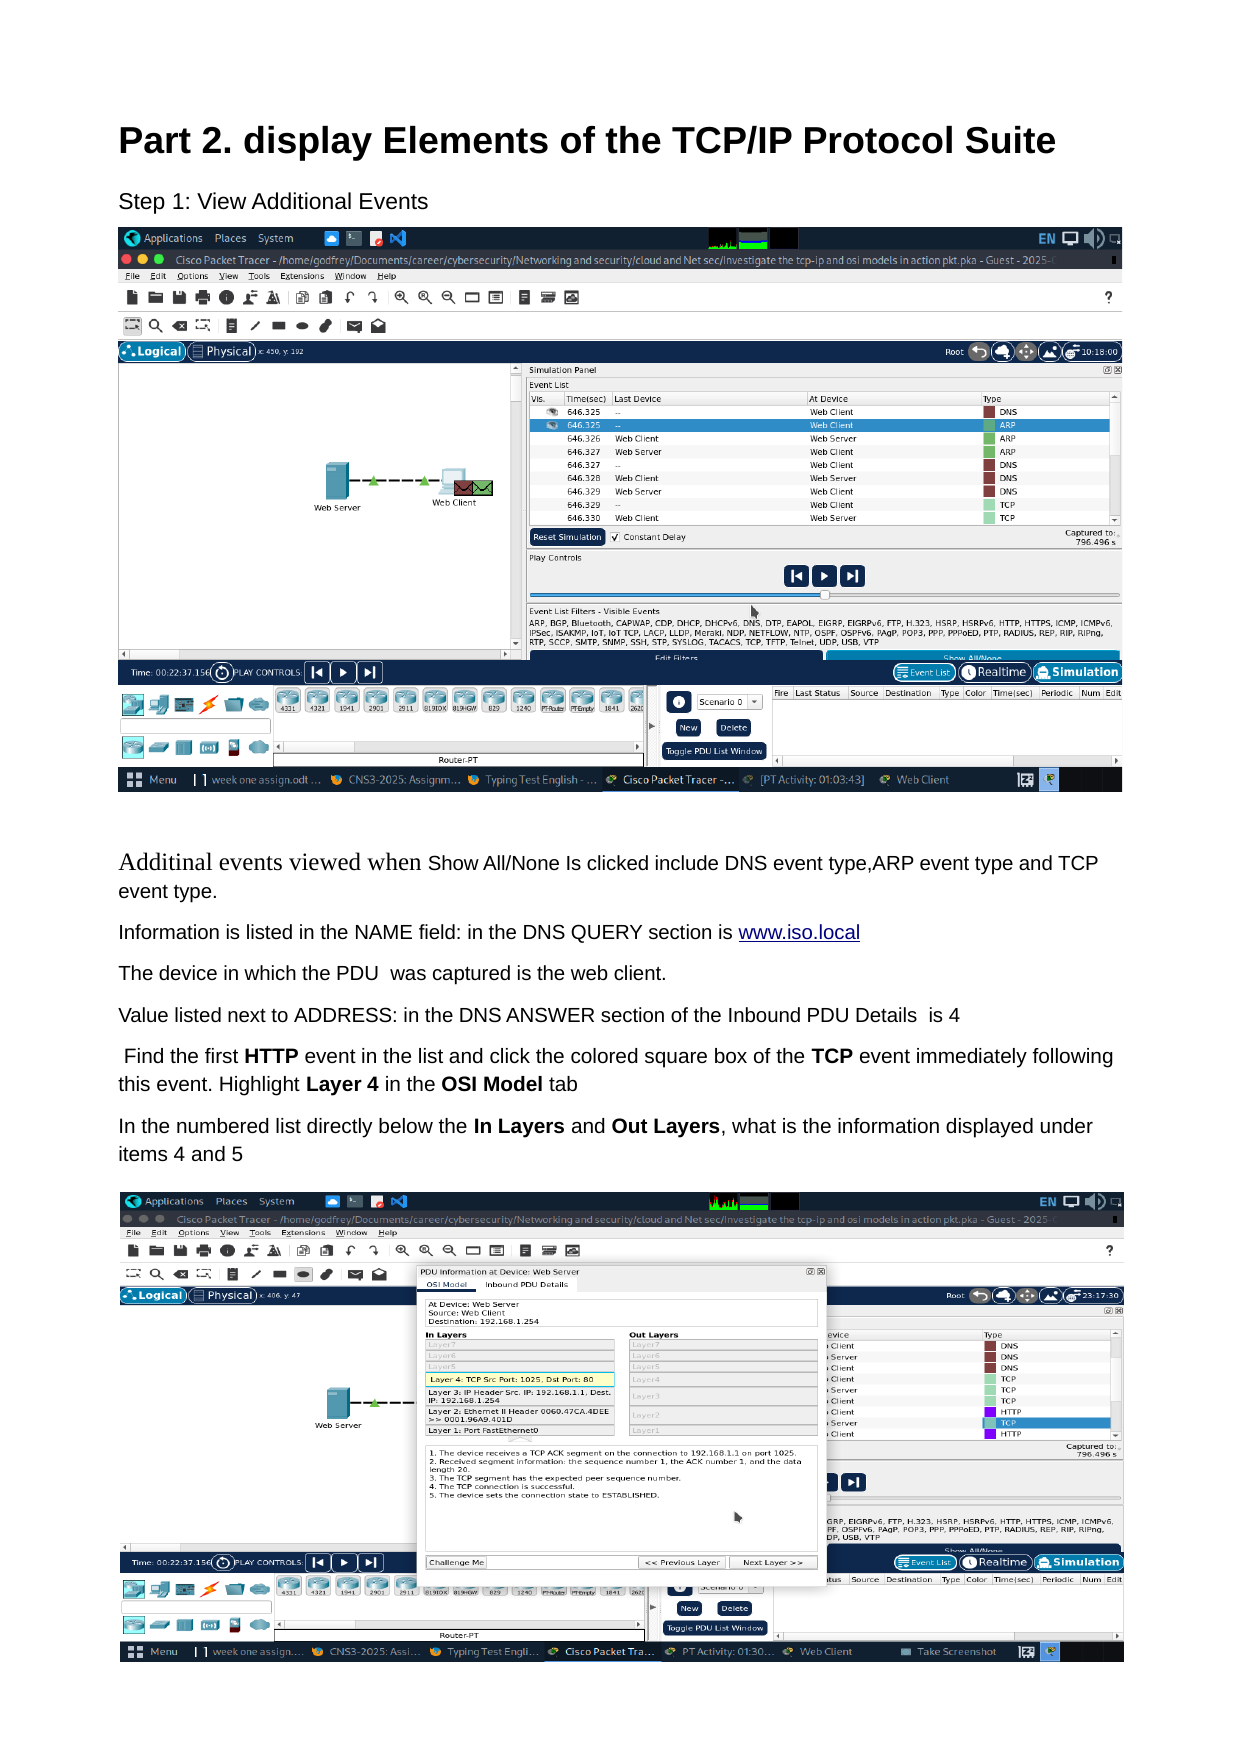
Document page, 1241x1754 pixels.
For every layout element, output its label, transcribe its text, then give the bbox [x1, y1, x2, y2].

text Find the first HTTP event in the list and click the colored square box of the TCP event immediately following this event. Highlight Layer 4 in the OSI Model tab [118, 1044, 1122, 1096]
picture [1109, 670, 1117, 675]
text In the numbered list directly below the In Layers and Out Layers, what is the information displayed under items 4 and 5 [118, 1114, 1122, 1165]
text Additinal events viewed when Show All/None Is clicked include DNS event type,ARP event type and TCP event type. [118, 847, 1122, 902]
picture [155, 1292, 163, 1300]
picture [154, 347, 162, 357]
subtitle Step 1: View Additional Events [118, 188, 1122, 215]
picture [1101, 668, 1109, 675]
picture [118, 227, 1123, 792]
picture [1065, 670, 1073, 675]
picture [120, 1192, 1124, 1662]
subtitle Part 2. display Elements of the TCP/IP Protocol Suite [118, 118, 1122, 161]
text Value listed next to ADDRESS: in the DNS ANSWER section of the Inbound PDU Details is 4 [118, 1003, 1122, 1026]
text Information is listed in the NAME field: in the DNS QUERY section is www.iso.local [118, 920, 1122, 944]
text The device in which the PDU was captured is the web client. [118, 962, 1122, 985]
